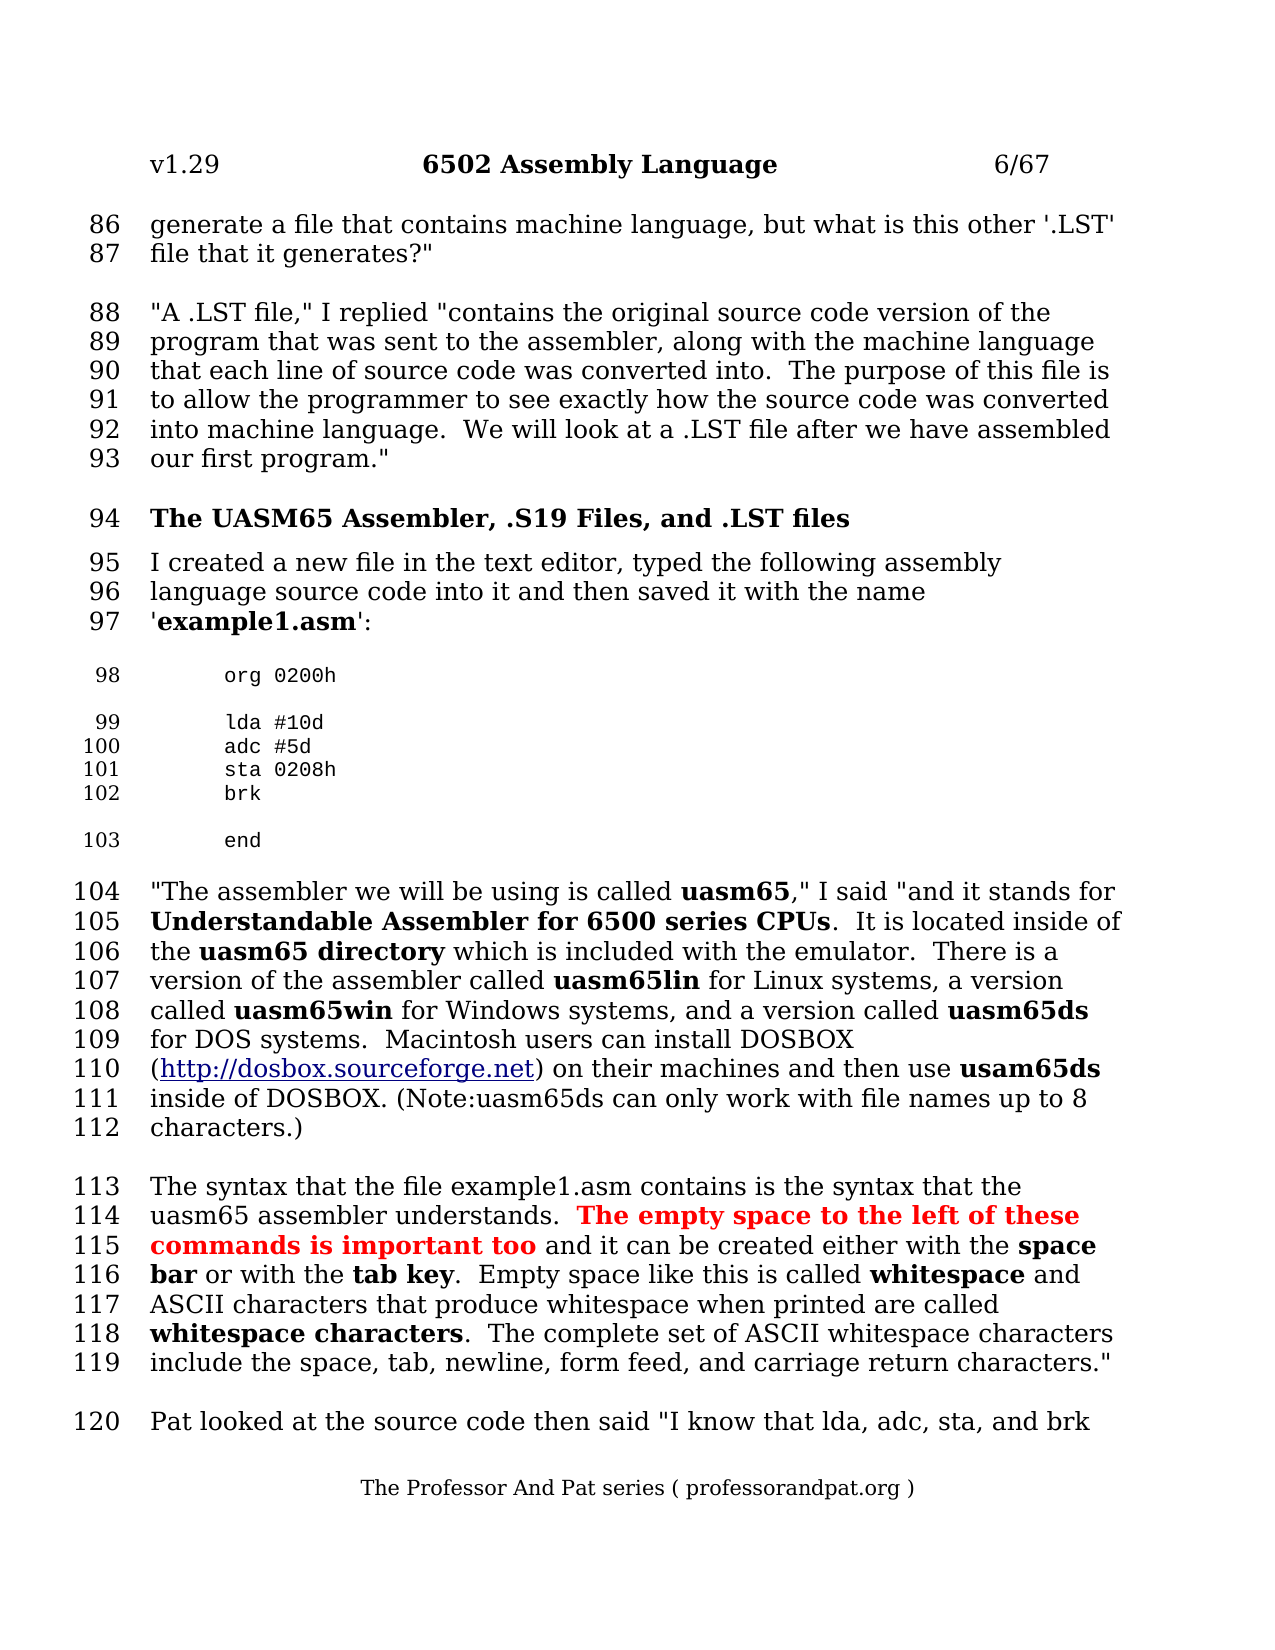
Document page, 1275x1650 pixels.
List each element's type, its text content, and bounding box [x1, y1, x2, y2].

text I created a new file in the text editor, typed the following assembly language source code into it and then saved it with the name 'example1.asm': [150, 548, 1125, 636]
text "The assembler we will be using is called uasm65," I said "and it stands for Understandable Assembler for 6500 series CPUs. It is located inside of the uasm65 directory which is included with the emulator. There is a version of the assembler called uasm65lin for Linux systems, a version called uasm65win for Windows systems, and a version called uasm65ds for DOS systems. Macintosh users can install DOSBOX (http://dosbox.sourceforge.net) on their machines and then use usam65ds inside of DOSBOX. (Note:uasm65ds can only work with file names up to 8 characters.) [150, 877, 1125, 1142]
text adc #5d [150, 736, 1125, 759]
text brk [150, 783, 1125, 807]
text lda #10d [150, 712, 1125, 736]
text org 0200h [150, 665, 1125, 689]
text Pat looked at the source code then said "I know that lda, adc, sta, and brk [150, 1407, 1125, 1436]
text generate a file that contains machine language, but what is this other '.LST' file that it generates?" [150, 210, 1125, 268]
text The syntax that the file example1.asm contains is the syntax that the uasm65 assembler understands. The empty space to the left of these commands is important too and it can be created either with the space bar or with the tab key. Empty space like this is called whitespace and ASCII characters that produce whitespace when printed are called whitespace characters. The complete set of ASCII whitespace characters include the space, tab, newline, form feed, and carriage return characters." [150, 1172, 1125, 1378]
text end [150, 830, 1125, 854]
subtitle The UASM65 Assembler, .S19 Files, and .LST files [150, 503, 1125, 533]
text sta 0208h [150, 759, 1125, 783]
text "A .LST file," I replied "contains the original source code version of the program that was sent to the assembler, along with the machine language that each line of source code was converted into. The purpose of this file is to allow the programmer to see exactly how the source code was converted into machine language. We will look at a .LST file after we have assembled our first program." [150, 298, 1125, 473]
